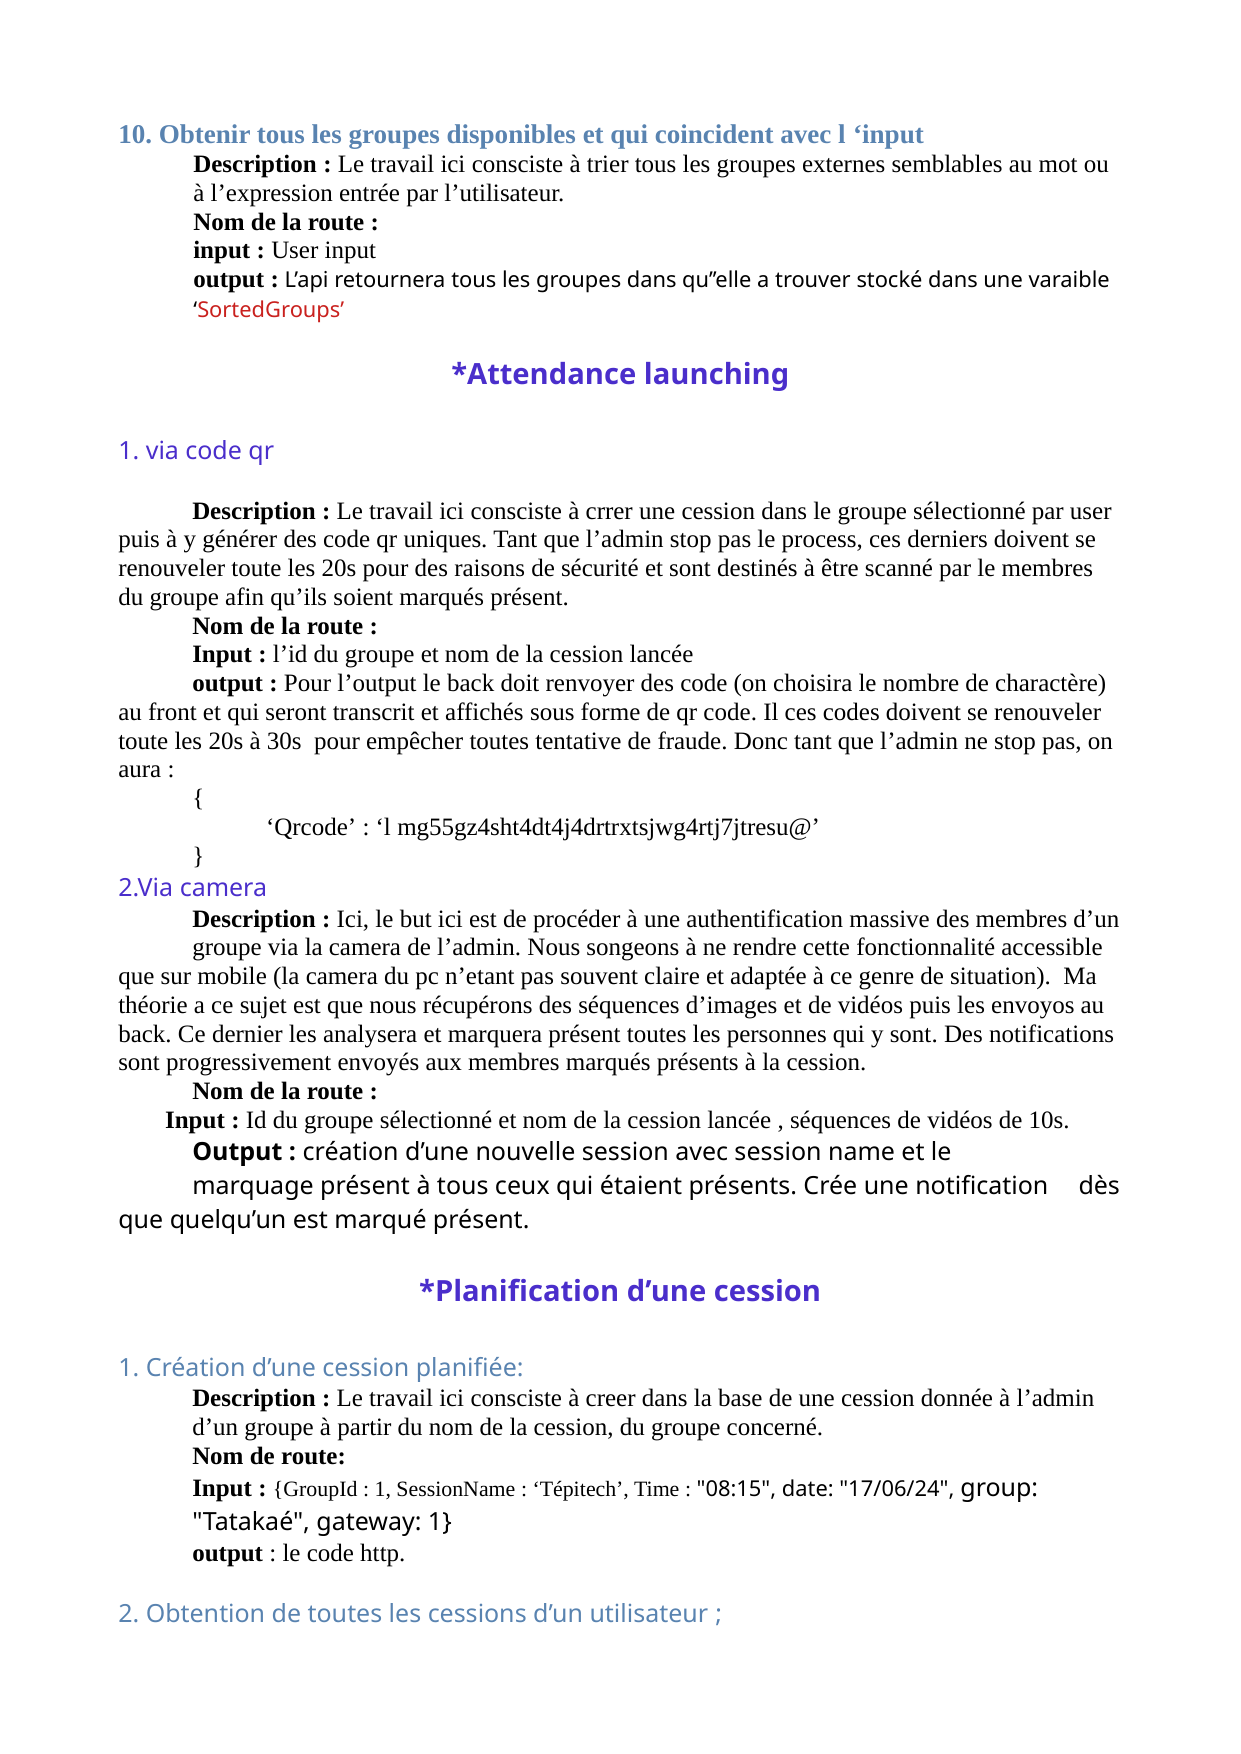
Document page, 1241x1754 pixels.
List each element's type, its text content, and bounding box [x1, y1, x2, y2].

text *Planification d’une cession [118, 1270, 1122, 1309]
text Input : Id du groupe sélectionné et nom de la cession lancée , séquences de vidéos de 10s. [118, 1105, 1122, 1134]
text output : le code http. [118, 1538, 1122, 1566]
text Description : Le travail ici consciste à crrer une cession dans le groupe sélectionné par user puis à y générer des code qr uniques. Tant que l’admin stop pas le process, ces derniers doivent se renouveler toute les 20s pour des raisons de sécurité et sont destinés à être scanné par le membres du groupe afin qu’ils soient marqués présent. [118, 496, 1122, 611]
list Description : Le travail ici consciste à trier tous les groupes externes semblables au mot ou à l’expression entrée par l’utilisateur. [156, 149, 1122, 207]
text Input : l’id du groupe et nom de la cession lancée [118, 639, 1122, 668]
text ‘Qrcode’ : ‘l mg55gz4sht4dt4j4drtrxtsjwg4rtj7jtresu@’ [118, 812, 1122, 841]
text *Attendance launching [118, 354, 1122, 393]
text 2. Obtention de toutes les cessions d’un utilisateur ; [118, 1595, 1122, 1629]
text Nom de la route : [118, 1076, 1122, 1105]
text } [118, 841, 1122, 869]
list output : L’api retournera tous les groupes dans qu’’elle a trouver stocké dans une varaible ‘SortedGroups’ [156, 264, 1122, 324]
text Output : création d’une nouvelle session avec session name et le marquage présent à tous ceux qui étaient présents. Crée une notification dès que quelqu’un est marqué présent. [118, 1134, 1122, 1236]
text 2.Via camera [118, 869, 1122, 904]
text Nom de la route : [118, 611, 1122, 639]
text Description : Le travail ici consciste à creer dans la base de une cession donnée à l’admin d’un groupe à partir du nom de la cession, du groupe concerné. [118, 1383, 1122, 1441]
text output : Pour l’output le back doit renvoyer des code (on choisira le nombre de charactère) au front et qui seront transcrit et affichés sous forme de qr code. Il ces codes doivent se renouveler toute les 20s à 30s pour empêcher toutes tentative de fraude. Donc tant que l’admin ne stop pas, on aura : [118, 668, 1122, 783]
text Description : Ici, le but ici est de procéder à une authentification massive des membres d’un groupe via la camera de l’admin. Nous songeons à ne rendre cette fonctionnalité accessible que sur mobile (la camera du pc n’etant pas souvent claire et adaptée à ce genre de situation). Ma théorie a ce sujet est que nous récupérons des séquences d’images et de vidéos puis les envoyos au back. Ce dernier les analysera et marquera présent toutes les personnes qui y sont. Des notifications sont progressivement envoyés aux membres marqués présents à la cession. [118, 904, 1122, 1076]
list input : User input [156, 236, 1122, 264]
text 10. Obtenir tous les groupes disponibles et qui coincident avec l ‘input [118, 118, 1122, 149]
text 1. Création d’une cession planifiée: [118, 1349, 1122, 1383]
text { [118, 783, 1122, 812]
text Nom de route: [118, 1441, 1122, 1469]
text Input : {GroupId : 1, SessionName : ‘Tépitech’, Time : "08:15", date: "17/06/24", group: "Tatakaé", gateway: 1} [118, 1469, 1122, 1538]
list Nom de la route : [156, 207, 1122, 236]
text 1. via code qr [118, 433, 1122, 467]
